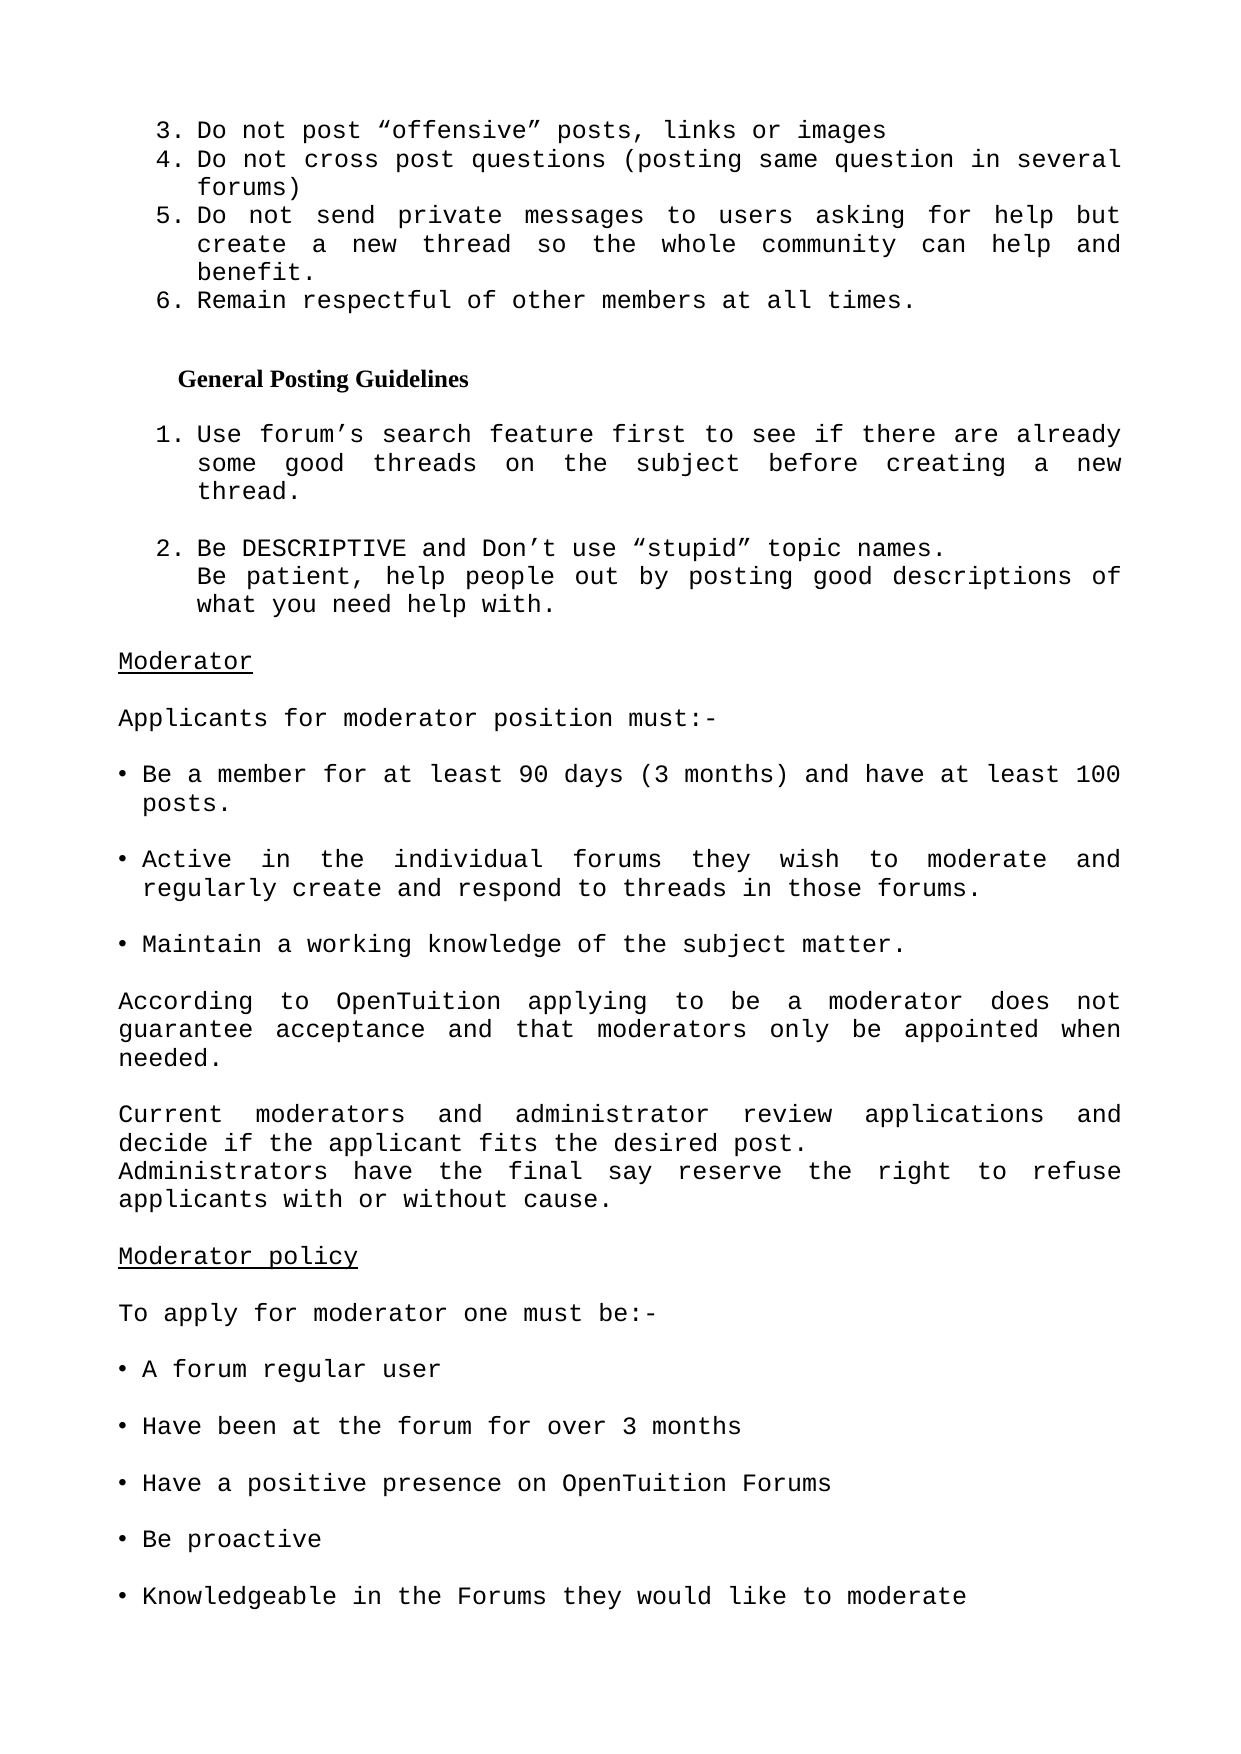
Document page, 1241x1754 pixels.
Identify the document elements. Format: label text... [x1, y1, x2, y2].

list Do not post “offensive” posts, links or images [155, 118, 1122, 146]
text To apply for moderator one must be:- [118, 1300, 1122, 1329]
list Be proactive [118, 1527, 1122, 1555]
text Moderator policy [118, 1244, 1122, 1272]
list Active in the individual forums they wish to moderate and regularly create and respond to threads in those forums. [118, 847, 1122, 904]
list Remain respectful of other members at all times. [155, 288, 1122, 316]
text According to OpenTuition applying to be a moderator does not guarantee acceptance and that moderators only be appointed when needed. [118, 989, 1122, 1074]
list Maintain a working knowledge of the subject matter. [118, 932, 1122, 960]
text Administrators have the final say reserve the right to refuse applicants with or without cause. [118, 1159, 1122, 1215]
list Do not send private messages to users asking for help but create a new thread so the whole community can help and benefit. [155, 203, 1122, 288]
text General Posting Guidelines [177, 364, 1063, 392]
text Moderator [118, 649, 1122, 677]
text Applicants for moderator position must:- [118, 705, 1122, 734]
list Have a positive presence on OpenTuition Forums [118, 1470, 1122, 1499]
list Do not cross post questions (posting same question in several forums) [155, 146, 1122, 203]
list Be a member for at least 90 days (3 months) and have at least 100 posts. [118, 762, 1122, 819]
list Be DESCRIPTIVE and Don’t use “stupid” topic names. [155, 535, 1122, 564]
list Knowledgeable in the Forums they would like to moderate [118, 1584, 1122, 1612]
text Current moderators and administrator review applications and decide if the applicant fits the desired post. [118, 1102, 1122, 1159]
list Use forum’s search feature first to see if there are already some good threads on the subject before creating a new thread. [155, 422, 1122, 507]
list Have been at the forum for over 3 months [118, 1414, 1122, 1442]
list A forum regular user [118, 1357, 1122, 1385]
list Be patient, help people out by posting good descriptions of what you need help with. [155, 564, 1122, 620]
